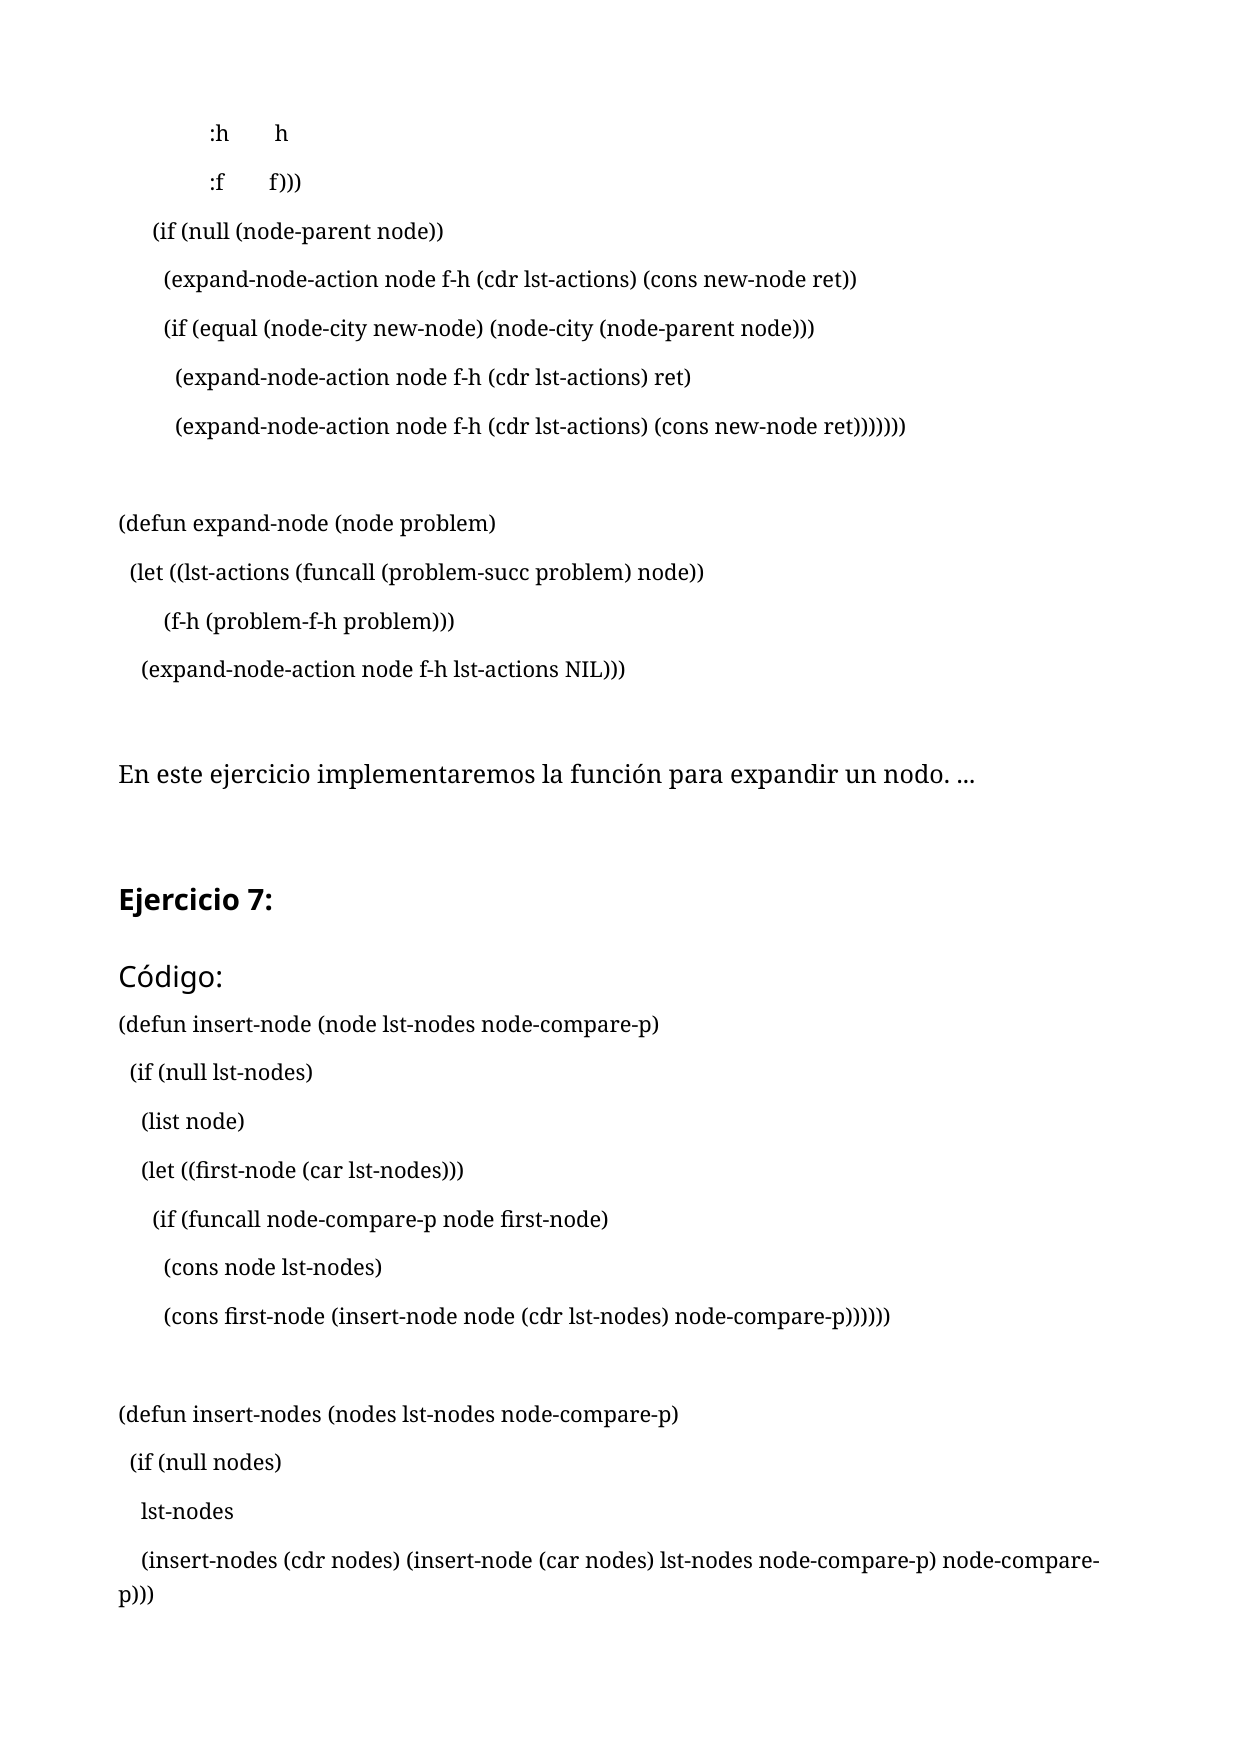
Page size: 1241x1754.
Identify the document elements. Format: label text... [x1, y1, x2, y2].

text :h h [118, 118, 1122, 148]
text (if (equal (node-city new-node) (node-city (node-parent node))) [118, 313, 1122, 343]
text (list node) [118, 1106, 1122, 1136]
text lst-nodes [118, 1496, 1122, 1526]
text (expand-node-action node f-h (cdr lst-actions) (cons new-node ret))))))) [118, 411, 1122, 440]
text (cons first-node (insert-node node (cdr lst-nodes) node-compare-p)))))) [118, 1301, 1122, 1331]
text (defun expand-node (node problem) [118, 508, 1122, 538]
text (if (null lst-nodes) [118, 1057, 1122, 1087]
subtitle Ejercicio 7: [118, 879, 1122, 919]
text (defun insert-node (node lst-nodes node-compare-p) [118, 1009, 1122, 1038]
text (expand-node-action node f-h lst-actions NIL))) [118, 654, 1122, 684]
text :f f))) [118, 167, 1122, 197]
text (cons node lst-nodes) [118, 1252, 1122, 1282]
text (f-h (problem-f-h problem))) [118, 606, 1122, 635]
text (insert-nodes (cdr nodes) (insert-node (car nodes) lst-nodes node-compare-p) node-compare-p))) [118, 1545, 1122, 1609]
text (expand-node-action node f-h (cdr lst-actions) ret) [118, 362, 1122, 392]
text En este ejercicio implementaremos la función para expandir un nodo. ... [118, 757, 1122, 791]
text (if (funcall node-compare-p node first-node) [118, 1204, 1122, 1233]
text (let ((lst-actions (funcall (problem-succ problem) node)) [118, 557, 1122, 587]
text (if (null nodes) [118, 1447, 1122, 1477]
text (defun insert-nodes (nodes lst-nodes node-compare-p) [118, 1399, 1122, 1428]
text (let ((first-node (car lst-nodes))) [118, 1155, 1122, 1185]
subtitle Código: [118, 956, 1122, 996]
text (if (null (node-parent node)) [118, 216, 1122, 245]
text (expand-node-action node f-h (cdr lst-actions) (cons new-node ret)) [118, 264, 1122, 294]
